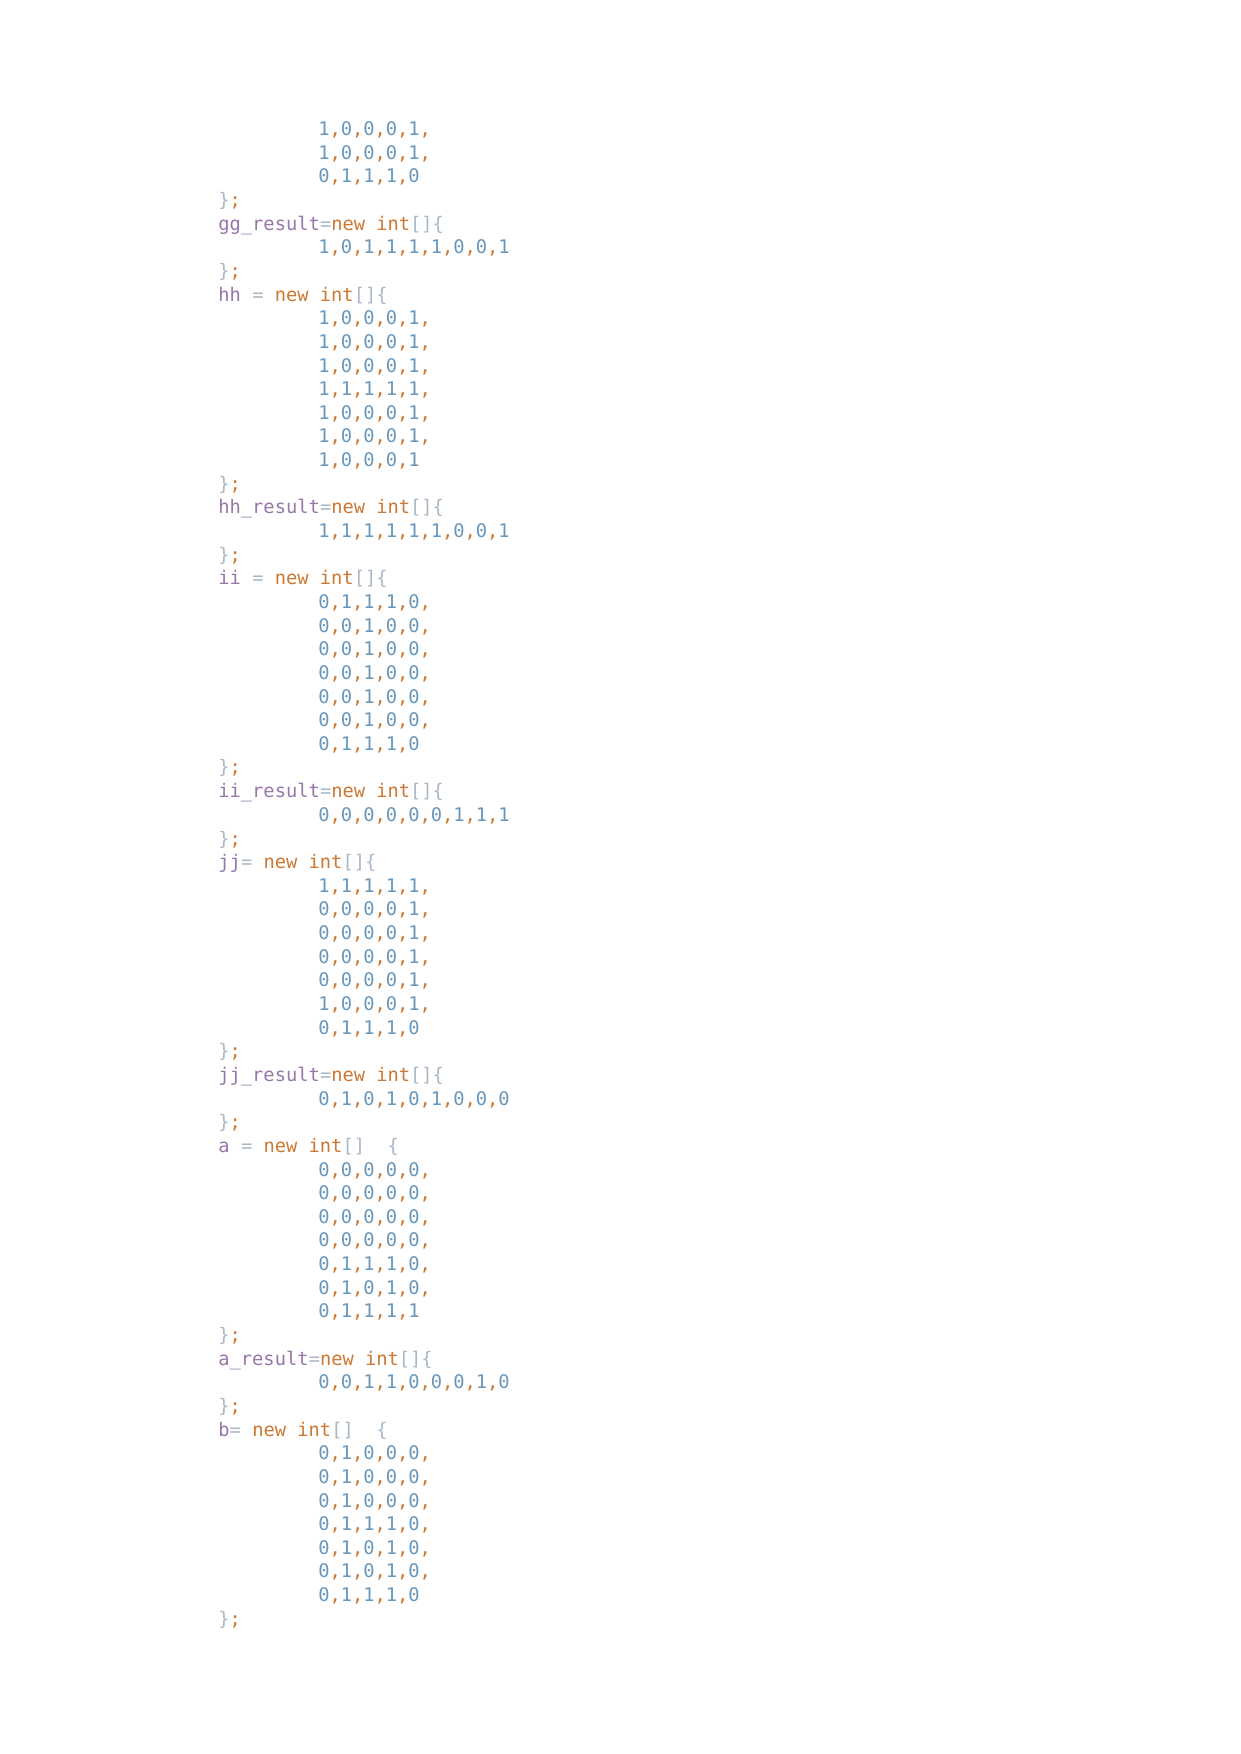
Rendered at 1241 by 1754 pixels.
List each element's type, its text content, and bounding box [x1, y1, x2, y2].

text }; [118, 1040, 1122, 1064]
text 0,1,0,0,0, [118, 1489, 1122, 1513]
text 0,0,0,0,1, [118, 898, 1122, 922]
text 0,0,0,0,0,0,1,1,1 [118, 804, 1122, 827]
text 0,1,0,1,0, [118, 1537, 1122, 1561]
text }; [118, 473, 1122, 496]
text 1,0,0,0,1, [118, 307, 1122, 331]
text }; [118, 1608, 1122, 1631]
text 1,0,0,0,1, [118, 354, 1122, 378]
text hh_result=new int[]{ [118, 496, 1122, 520]
text 0,1,1,1,0, [118, 591, 1122, 615]
text }; [118, 189, 1122, 213]
text b= new int[] { [118, 1419, 1122, 1442]
text 0,0,0,0,0, [118, 1229, 1122, 1253]
text a = new int[] { [118, 1135, 1122, 1158]
text ii_result=new int[]{ [118, 780, 1122, 804]
text 1,1,1,1,1, [118, 378, 1122, 402]
text 0,0,1,0,0, [118, 615, 1122, 638]
text }; [118, 757, 1122, 780]
text 0,1,0,0,0, [118, 1466, 1122, 1489]
text 1,1,1,1,1,1,0,0,1 [118, 520, 1122, 544]
text 0,1,1,1,0 [118, 733, 1122, 757]
text 1,0,0,0,1 [118, 449, 1122, 473]
text jj_result=new int[]{ [118, 1064, 1122, 1088]
text }; [118, 827, 1122, 851]
text 0,1,1,1,0 [118, 1017, 1122, 1040]
text 0,1,0,1,0, [118, 1277, 1122, 1300]
text 1,0,0,0,1, [118, 402, 1122, 426]
text 1,0,0,0,1, [118, 993, 1122, 1017]
text }; [118, 544, 1122, 567]
text 1,0,1,1,1,1,0,0,1 [118, 236, 1122, 260]
text 0,1,1,1,1 [118, 1300, 1122, 1324]
text hh = new int[]{ [118, 284, 1122, 307]
text 0,1,1,1,0 [118, 165, 1122, 189]
text 0,0,1,0,0, [118, 709, 1122, 733]
text 1,1,1,1,1, [118, 875, 1122, 898]
text 0,1,0,1,0, [118, 1561, 1122, 1584]
text 1,0,0,0,1, [118, 426, 1122, 449]
text 0,1,0,0,0, [118, 1442, 1122, 1466]
text 0,0,0,0,0, [118, 1182, 1122, 1206]
text 0,0,1,0,0, [118, 662, 1122, 686]
text 1,0,0,0,1, [118, 142, 1122, 165]
text jj= new int[]{ [118, 851, 1122, 875]
text 1,0,0,0,1, [118, 118, 1122, 142]
text 0,1,0,1,0,1,0,0,0 [118, 1088, 1122, 1111]
text 0,0,1,1,0,0,0,1,0 [118, 1371, 1122, 1395]
text 0,0,0,0,0, [118, 1206, 1122, 1229]
text 0,1,1,1,0, [118, 1513, 1122, 1537]
text 0,1,1,1,0, [118, 1253, 1122, 1277]
text 0,0,0,0,1, [118, 946, 1122, 969]
text }; [118, 1111, 1122, 1135]
text a_result=new int[]{ [118, 1348, 1122, 1371]
text ii = new int[]{ [118, 567, 1122, 591]
text 0,0,0,0,0, [118, 1158, 1122, 1182]
text }; [118, 1395, 1122, 1419]
text 0,0,0,0,1, [118, 969, 1122, 993]
text 0,1,1,1,0 [118, 1584, 1122, 1608]
text 0,0,0,0,1, [118, 922, 1122, 946]
text 0,0,1,0,0, [118, 638, 1122, 662]
text gg_result=new int[]{ [118, 213, 1122, 236]
text 1,0,0,0,1, [118, 331, 1122, 354]
text }; [118, 260, 1122, 284]
text 0,0,1,0,0, [118, 686, 1122, 709]
text }; [118, 1324, 1122, 1348]
